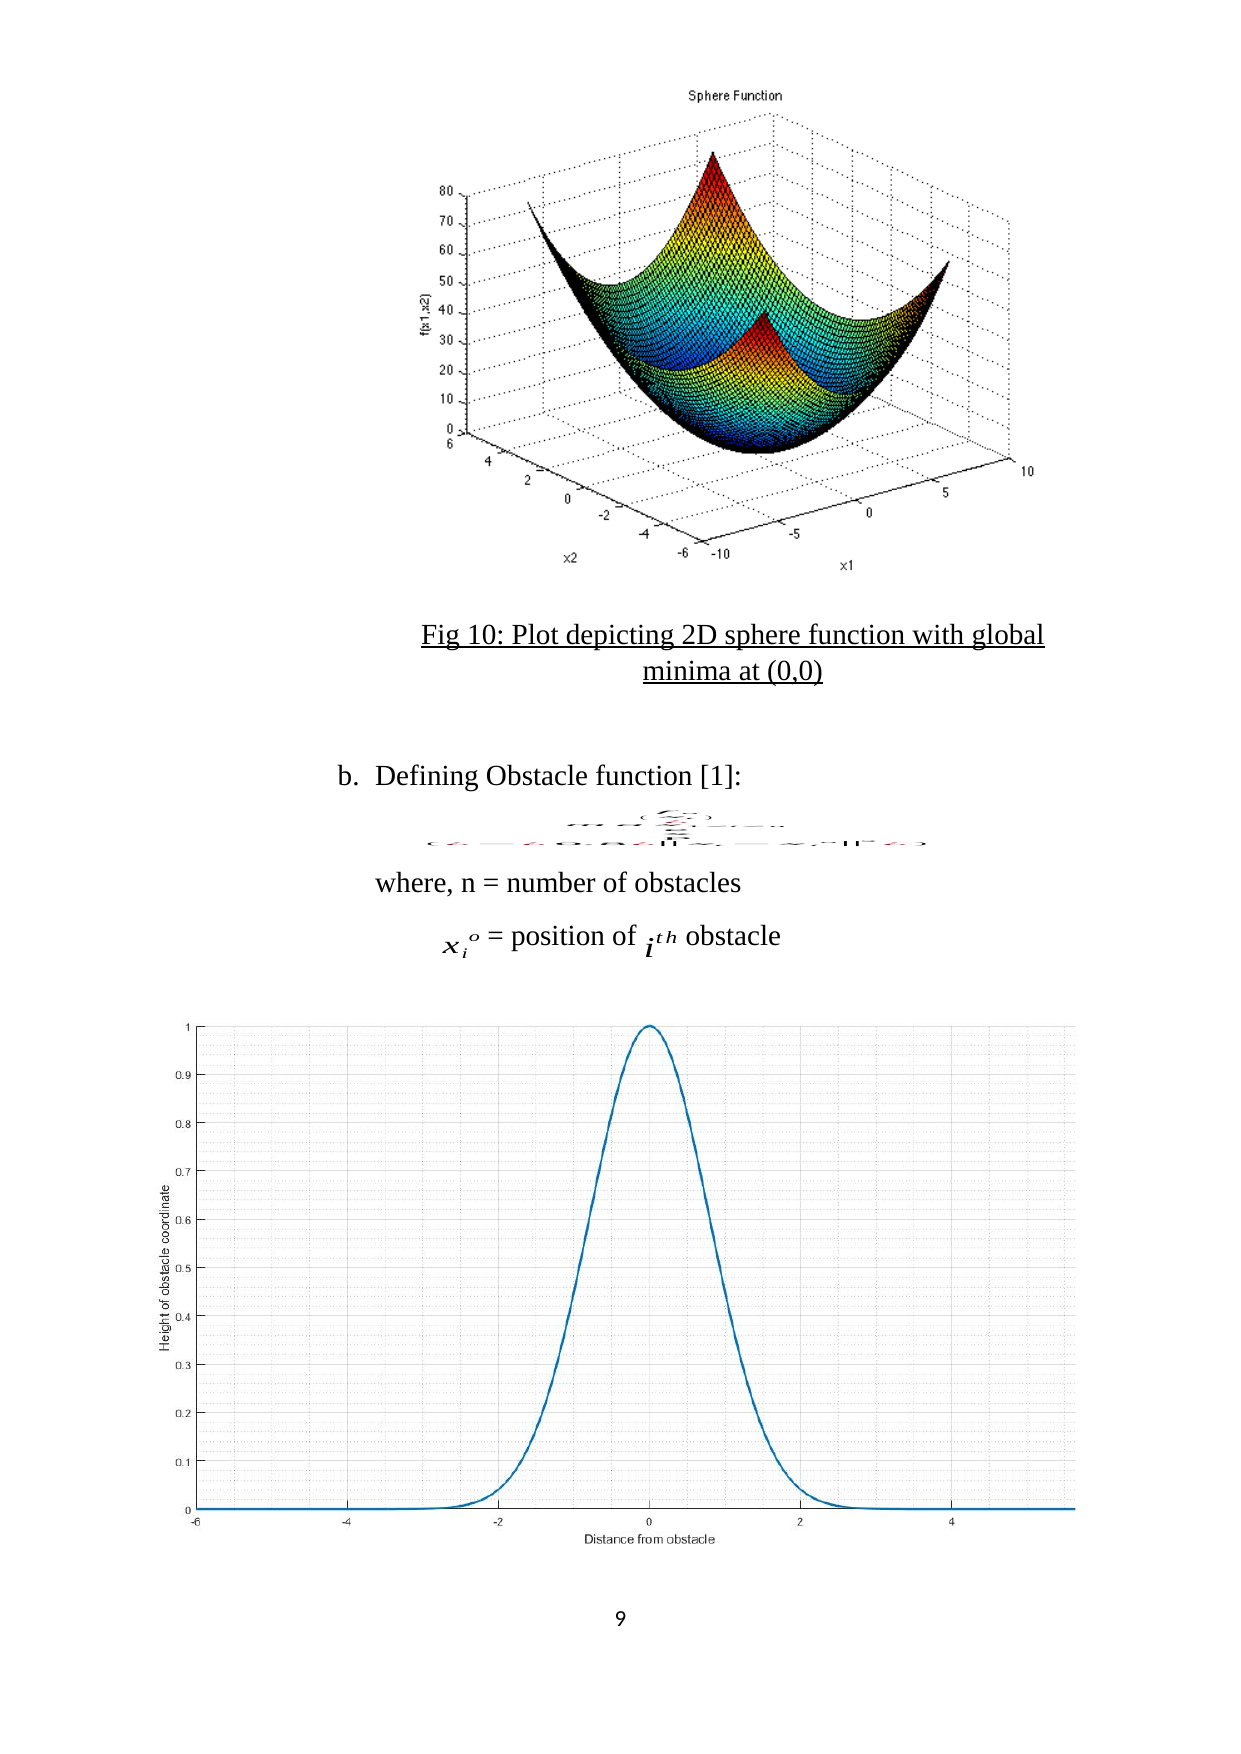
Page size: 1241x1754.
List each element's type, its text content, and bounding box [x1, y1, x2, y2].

list Defining Obstacle function [1]: [337, 758, 1090, 792]
list where, n = number of obstacles [375, 865, 1090, 899]
list = position of obstacle [375, 918, 1090, 963]
list Fig 10: Plot depicting 2D sphere function with global minima at (0,0) [375, 617, 1090, 687]
